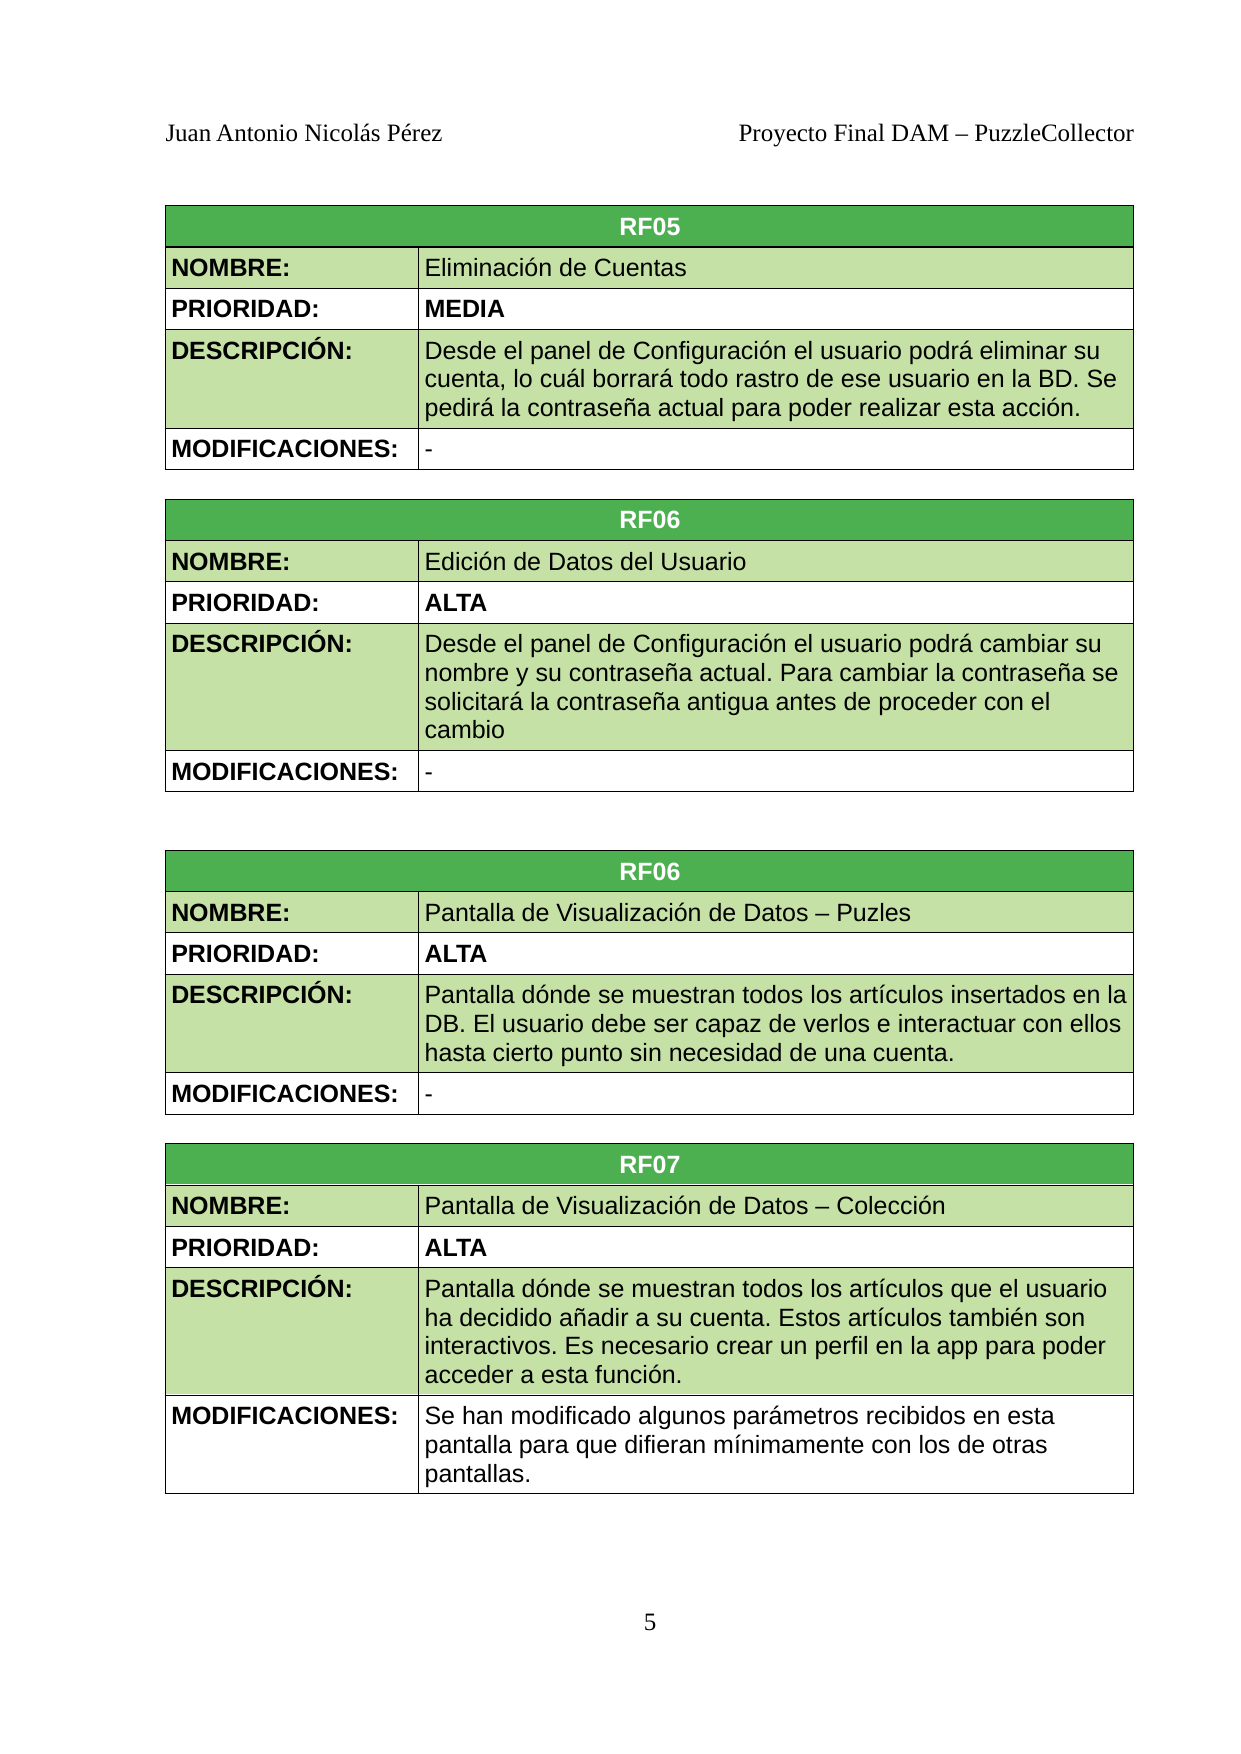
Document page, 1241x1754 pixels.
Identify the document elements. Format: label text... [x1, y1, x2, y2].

table_cell NOMBRE: [166, 1186, 418, 1226]
table_cell NOMBRE: [166, 892, 418, 932]
table_cell Eliminación de Cuentas [419, 248, 1133, 288]
table_cell MODIFICACIONES: [166, 751, 418, 791]
table_cell Se han modificado algunos parámetros recibidos en esta pantalla para que difieran mínimamente con los de otras pantallas. [419, 1396, 1133, 1493]
table_cell DESCRIPCIÓN: [166, 624, 418, 750]
table_cell ALTA [419, 582, 1133, 622]
table_cell - [419, 751, 1133, 791]
table_cell ALTA [419, 933, 1133, 973]
table_cell ALTA [419, 1227, 1133, 1267]
table_cell - [419, 1073, 1133, 1113]
table_cell DESCRIPCIÓN: [166, 330, 418, 428]
table_header RF05 [166, 206, 1133, 246]
table_cell Pantalla de Visualización de Datos – Puzles [419, 892, 1133, 932]
table_cell NOMBRE: [166, 248, 418, 288]
table_cell MODIFICACIONES: [166, 1073, 418, 1113]
table_cell MODIFICACIONES: [166, 1396, 418, 1493]
table_header RF07 [166, 1144, 1133, 1184]
table_header RF06 [166, 500, 1133, 540]
table_cell MEDIA [419, 289, 1133, 329]
table_cell Pantalla dónde se muestran todos los artículos insertados en la DB. El usuario debe ser capaz de verlos e interactuar con ellos hasta cierto punto sin necesidad de una cuenta. [419, 975, 1133, 1072]
table_header RF06 [166, 851, 1133, 891]
table_cell MODIFICACIONES: [166, 429, 418, 469]
table_cell PRIORIDAD: [166, 582, 418, 622]
table_cell PRIORIDAD: [166, 933, 418, 973]
table_cell Pantalla dónde se muestran todos los artículos que el usuario ha decidido añadir a su cuenta. Estos artículos también son interactivos. Es necesario crear un perfil en la app para poder acceder a esta función. [419, 1268, 1133, 1394]
table_cell Pantalla de Visualización de Datos – Colección [419, 1186, 1133, 1226]
table_cell Desde el panel de Configuración el usuario podrá eliminar su cuenta, lo cuál borrará todo rastro de ese usuario en la BD. Se pedirá la contraseña actual para poder realizar esta acción. [419, 330, 1133, 428]
table_cell - [419, 429, 1133, 469]
table_cell Desde el panel de Configuración el usuario podrá cambiar su nombre y su contraseña actual. Para cambiar la contraseña se solicitará la contraseña antigua antes de proceder con el cambio [419, 624, 1133, 750]
table_cell Edición de Datos del Usuario [419, 541, 1133, 581]
table_cell NOMBRE: [166, 541, 418, 581]
table_cell PRIORIDAD: [166, 289, 418, 329]
table_cell DESCRIPCIÓN: [166, 975, 418, 1072]
table_cell PRIORIDAD: [166, 1227, 418, 1267]
table_cell DESCRIPCIÓN: [166, 1268, 418, 1394]
